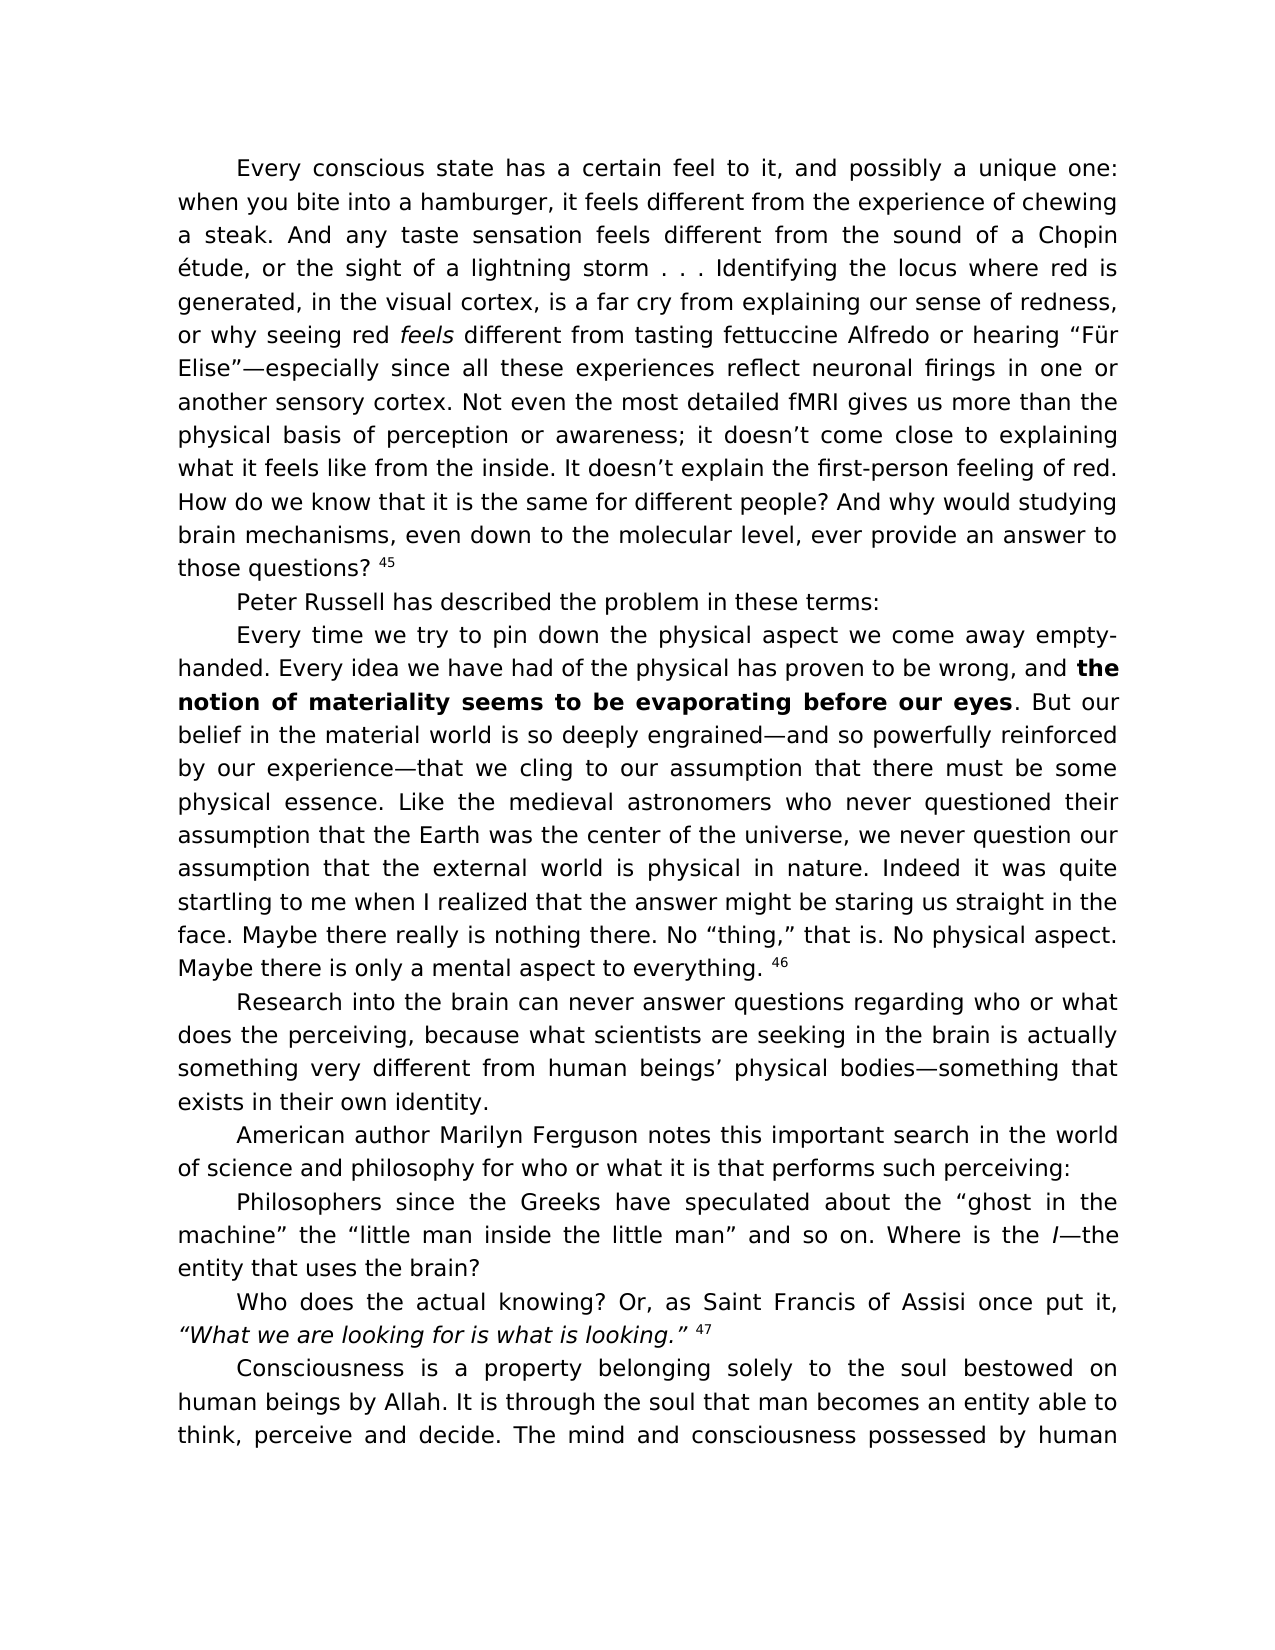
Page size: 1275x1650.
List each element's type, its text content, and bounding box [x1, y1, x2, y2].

text Philosophers since the Greeks have speculated about the “ghost in the machine” the “little man inside the little man” and so on. Where is the I—the entity that uses the brain? [177, 1183, 1119, 1283]
text Every conscious state has a certain feel to it, and possibly a unique one: when you bite into a hamburger, it feels different from the experience of chewing a steak. And any taste sensation feels different from the sound of a Chopin étude, or the sight of a lightning storm . . . Identifying the locus where red is generated, in the visual cortex, is a far cry from explaining our sense of redness, or why seeing red feels different from tasting fettuccine Alfredo or hearing “Für Elise”—especially since all these experiences reflect neuronal firings in one or another sensory cortex. Not even the most detailed fMRI gives us more than the physical basis of perception or awareness; it doesn’t come close to explaining what it feels like from the inside. It doesn’t explain the first-person feeling of red. How do we know that it is the same for different people? And why would studying brain mechanisms, even down to the molecular level, ever provide an answer to those questions? 45 [177, 150, 1119, 583]
text Every time we try to pin down the physical aspect we come away empty-handed. Every idea we have had of the physical has proven to be wrong, and the notion of materiality seems to be evaporating before our eyes. But our belief in the material world is so deeply engrained—and so powerfully reinforced by our experience—that we cling to our assumption that there must be some physical essence. Like the medieval astronomers who never questioned their assumption that the Earth was the center of the universe, we never question our assumption that the external world is physical in nature. Indeed it was quite startling to me when I realized that the answer might be staring us straight in the face. Maybe there really is nothing there. No “thing,” that is. No physical aspect. Maybe there is only a mental aspect to everything. 46 [177, 617, 1119, 983]
text Consciousness is a property belonging solely to the soul bestowed on human beings by Allah. It is through the soul that man becomes an entity able to think, perceive and decide. The mind and consciousness possessed by human [177, 1350, 1119, 1450]
text Research into the brain can never answer questions regarding who or what does the perceiving, because what scientists are seeking in the brain is actually something very different from human beings’ physical bodies—something that exists in their own identity. [177, 983, 1119, 1117]
text Peter Russell has described the problem in these terms: [177, 583, 1119, 617]
text Who does the actual knowing? Or, as Saint Francis of Assisi once put it, “What we are looking for is what is looking.” 47 [177, 1283, 1119, 1350]
text American author Marilyn Ferguson notes this important search in the world of science and philosophy for who or what it is that performs such perceiving: [177, 1117, 1119, 1183]
